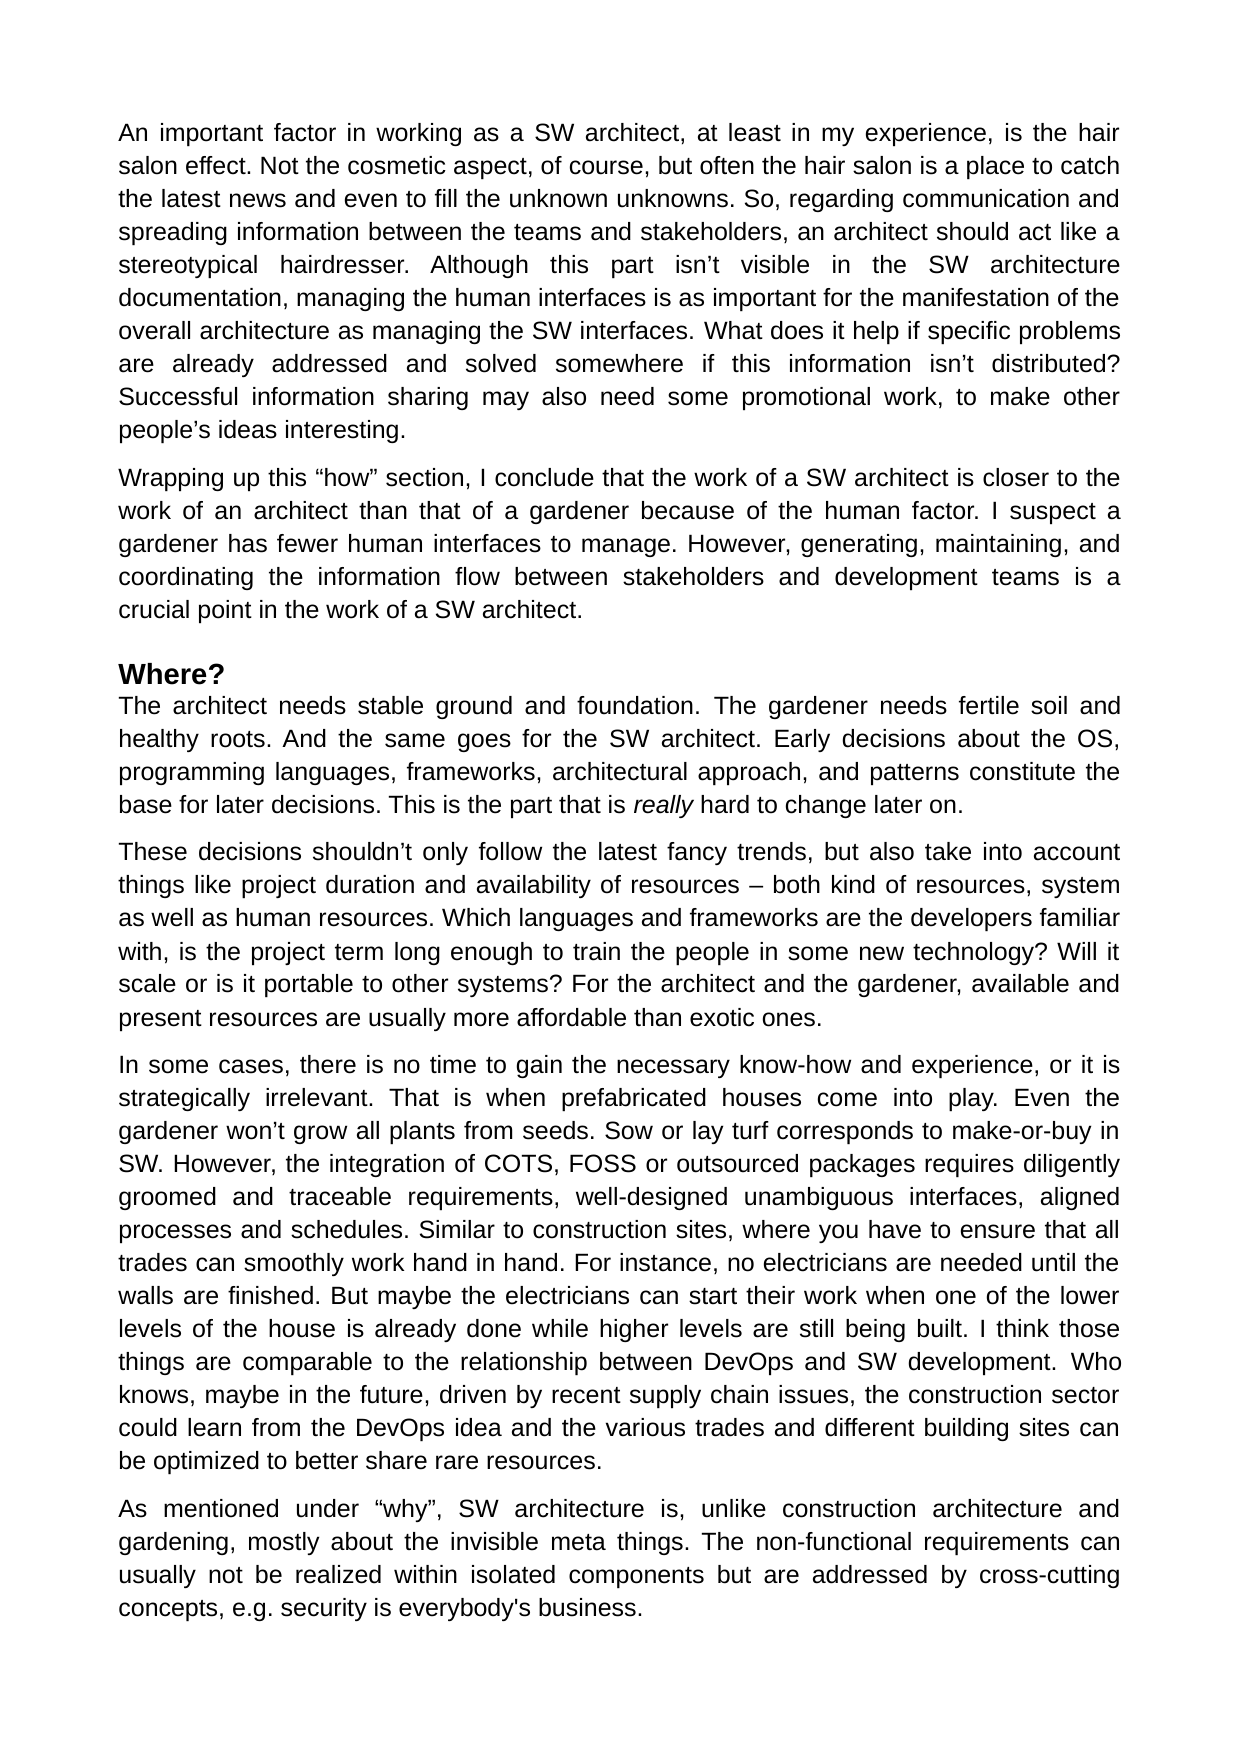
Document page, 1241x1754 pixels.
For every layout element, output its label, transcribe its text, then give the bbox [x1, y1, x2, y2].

subtitle Where? [118, 657, 1122, 691]
text The architect needs stable ground and foundation. The gardener needs fertile soil and healthy roots. And the same goes for the SW architect. Early decisions about the OS, programming languages, frameworks, architectural approach, and patterns constitute the base for later decisions. This is the part that is really hard to change later on. [118, 691, 1122, 818]
text Wrapping up this “how” section, I conclude that the work of a SW architect is closer to the work of an architect than that of a gardener because of the human factor. I suspect a gardener has fewer human interfaces to manage. However, generating, maintaining, and coordinating the information flow between stakeholders and development teams is a crucial point in the work of a SW architect. [118, 463, 1122, 624]
text As mentioned under “why”, SW architecture is, unlike construction architecture and gardening, mostly about the invisible meta things. The non-functional requirements can usually not be realized within isolated components but are addressed by cross-cutting concepts, e.g. security is everybody's business. [118, 1494, 1122, 1622]
text These decisions shouldn’t only follow the latest fancy trends, but also take into account things like project duration and availability of resources – both kind of resources, system as well as human resources. Which languages and frameworks are the developers familiar with, is the project term long enough to train the people in some new technology? Will it scale or is it portable to other systems? For the architect and the gardener, available and present resources are usually more affordable than exotic ones. [118, 837, 1122, 1031]
text An important factor in working as a SW architect, at least in my experience, is the hair salon effect. Not the cosmetic aspect, of course, but often the hair salon is a place to catch the latest news and even to fill the unknown unknowns. So, regarding communication and spreading information between the teams and stakeholders, an architect should act like a stereotypical hairdresser. Although this part isn’t visible in the SW architecture documentation, managing the human interfaces is as important for the manifestation of the overall architecture as managing the SW interfaces. What does it help if specific problems are already addressed and solved somewhere if this information isn’t distributed? Successful information sharing may also need some promotional work, to make other people’s ideas interesting. [118, 118, 1122, 444]
text In some cases, there is no time to gain the necessary know-how and experience, or it is strategically irrelevant. That is when prefabricated houses come into play. Even the gardener won’t grow all plants from seeds. Sow or lay turf corresponds to make-or-buy in SW. However, the integration of COTS, FOSS or outsourced packages requires diligently groomed and traceable requirements, well-designed unambiguous interfaces, aligned processes and schedules. Similar to construction sites, where you have to ensure that all trades can smoothly work hand in hand. For instance, no electricians are needed until the walls are finished. But maybe the electricians can start their work when one of the lower levels of the house is already done while higher levels are still being built. I think those things are comparable to the relationship between DevOps and SW development. Who knows, maybe in the future, driven by recent supply chain issues, the construction sector could learn from the DevOps idea and the various trades and different building sites can be optimized to better share rare resources. [118, 1050, 1122, 1475]
